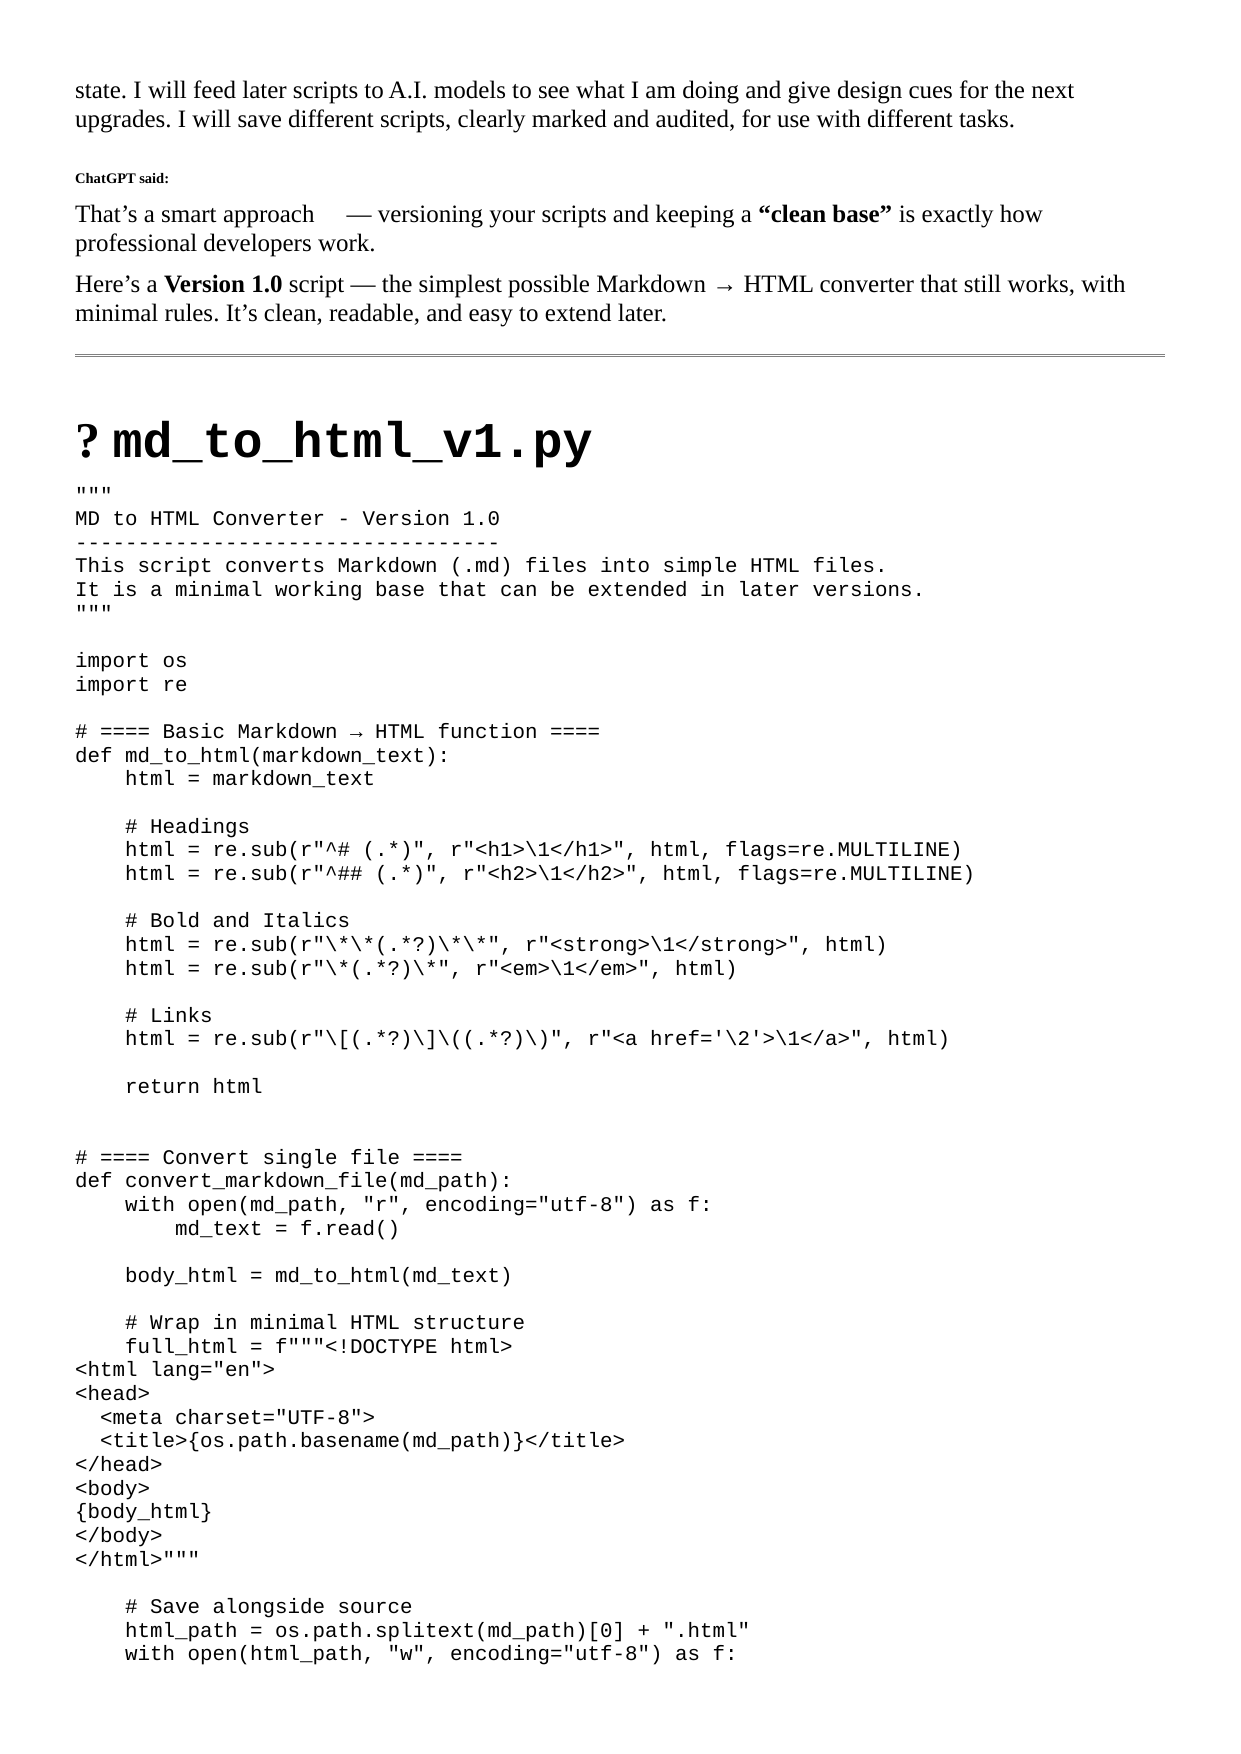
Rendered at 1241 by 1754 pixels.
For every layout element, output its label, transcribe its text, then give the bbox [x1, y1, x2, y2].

text </html>""" [75, 1549, 1165, 1572]
text {body_html} [75, 1501, 1165, 1525]
text html = re.sub(r"\*\*(.*?)\*\*", r"<strong>\1</strong>", html) [75, 934, 1165, 957]
subtitle ? md_to_html_v1.py [75, 410, 1165, 472]
text """ [75, 603, 1165, 626]
text import os [75, 650, 1165, 674]
text <meta charset="UTF-8"> [75, 1407, 1165, 1430]
text with open(md_path, "r", encoding="utf-8") as f: [75, 1194, 1165, 1218]
text Here’s a Version 1.0 script — the simplest possible Markdown → HTML converter that still works, with minimal rules. It’s clean, readable, and easy to extend later. [75, 269, 1165, 327]
text html = re.sub(r"\*(.*?)\*", r"<em>\1</em>", html) [75, 957, 1165, 981]
text # Links [75, 1005, 1165, 1028]
text state. I will feed later scripts to A.I. models to see what I am doing and give design cues for the next upgrades. I will save different scripts, clearly marked and audited, for use with different tasks. [75, 75, 1165, 132]
text # Headings [75, 816, 1165, 839]
text """ [75, 484, 1165, 508]
text with open(html_path, "w", encoding="utf-8") as f: [75, 1643, 1165, 1667]
text # Wrap in minimal HTML structure [75, 1312, 1165, 1336]
text # Save alongside source [75, 1596, 1165, 1619]
text def convert_markdown_file(md_path): [75, 1170, 1165, 1194]
text body_html = md_to_html(md_text) [75, 1265, 1165, 1288]
text <html lang="en"> [75, 1359, 1165, 1383]
text <title>{os.path.basename(md_path)}</title> [75, 1430, 1165, 1454]
text <head> [75, 1383, 1165, 1407]
text </head> [75, 1454, 1165, 1478]
text # ==== Basic Markdown → HTML function ==== [75, 721, 1165, 745]
text # ==== Convert single file ==== [75, 1147, 1165, 1170]
text def md_to_html(markdown_text): [75, 745, 1165, 768]
text html = re.sub(r"^## (.*)", r"<h2>\1</h2>", html, flags=re.MULTILINE) [75, 863, 1165, 887]
text html = re.sub(r"\[(.*?)\]\((.*?)\)", r"<a href='\2'>\1</a>", html) [75, 1028, 1165, 1052]
text ---------------------------------- [75, 532, 1165, 556]
text return html [75, 1076, 1165, 1099]
text html_path = os.path.splitext(md_path)[0] + ".html" [75, 1619, 1165, 1643]
text </body> [75, 1525, 1165, 1549]
text This script converts Markdown (.md) files into simple HTML files. [75, 556, 1165, 579]
text full_html = f"""<!DOCTYPE html> [75, 1336, 1165, 1359]
text html = re.sub(r"^# (.*)", r"<h1>\1</h1>", html, flags=re.MULTILINE) [75, 839, 1165, 863]
text That’s a smart approach ✅ — versioning your scripts and keeping a “clean base” is exactly how professional developers work. [75, 199, 1165, 257]
text # Bold and Italics [75, 910, 1165, 934]
text import re [75, 674, 1165, 697]
subtitle ChatGPT said: [75, 170, 1165, 187]
text MD to HTML Converter - Version 1.0 [75, 508, 1165, 532]
text md_text = f.read() [75, 1218, 1165, 1241]
text It is a minimal working base that can be extended in later versions. [75, 579, 1165, 603]
text html = markdown_text [75, 768, 1165, 792]
text <body> [75, 1478, 1165, 1501]
